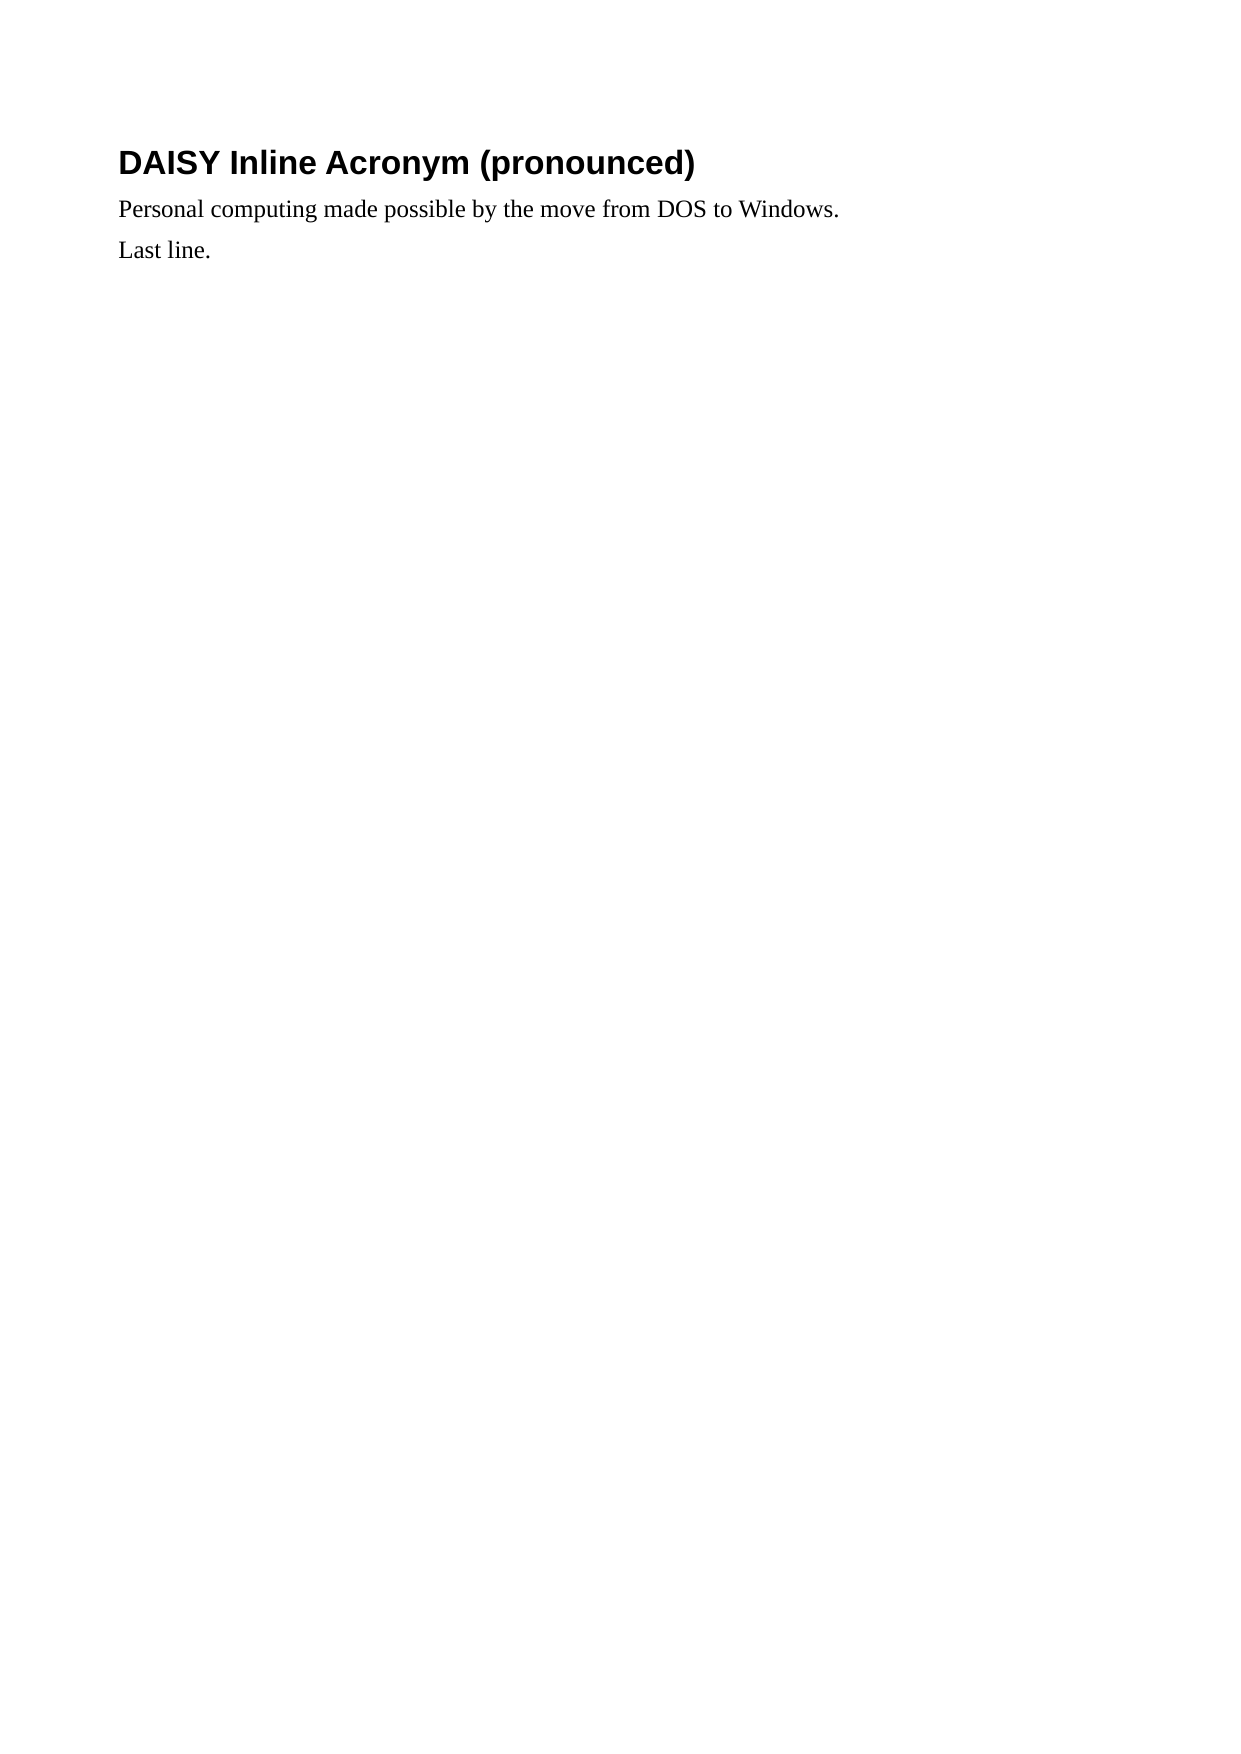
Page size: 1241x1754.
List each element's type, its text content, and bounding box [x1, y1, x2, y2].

subtitle DAISY Inline Acronym (pronounced) [118, 143, 1122, 182]
text Last line. [118, 236, 1122, 264]
text Personal computing made possible by the move from DOS to Windows. [118, 194, 1122, 223]
